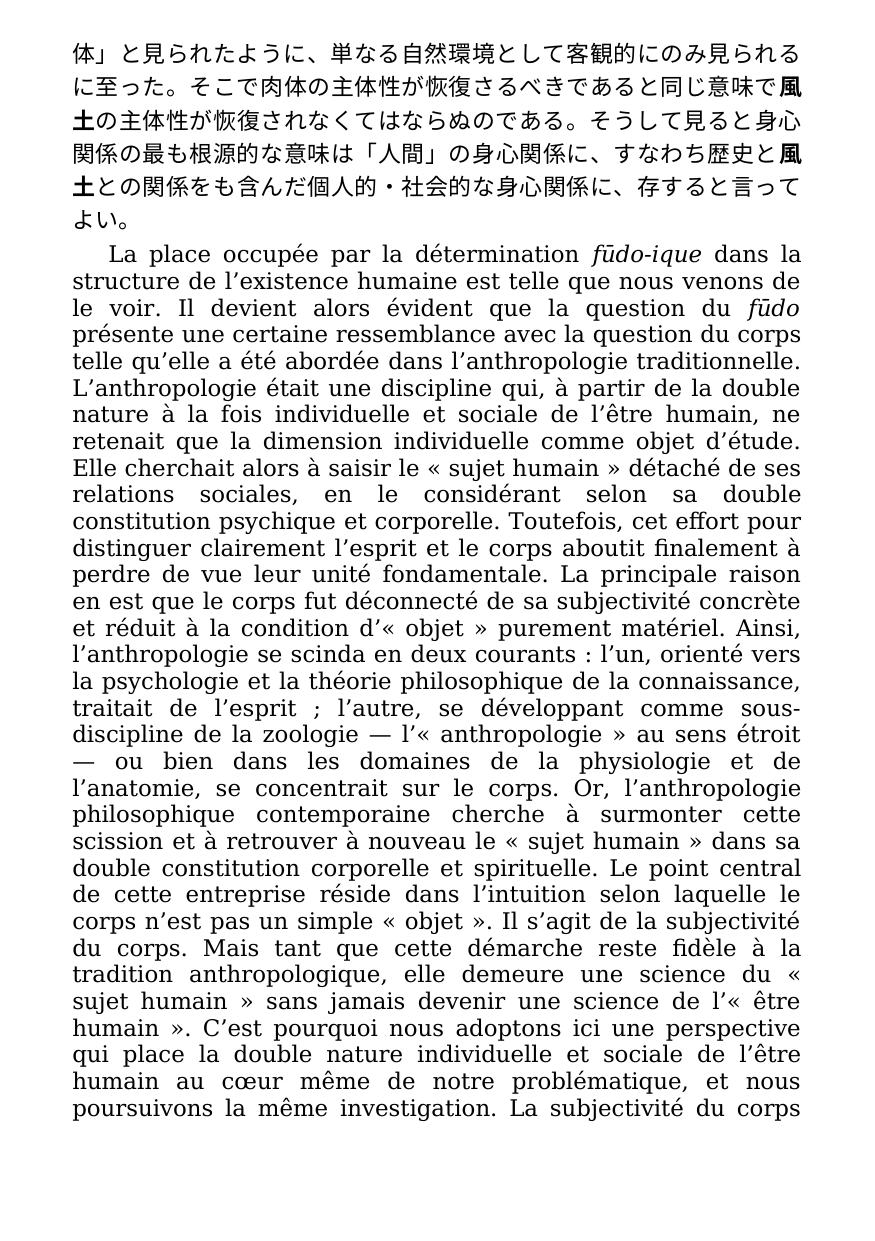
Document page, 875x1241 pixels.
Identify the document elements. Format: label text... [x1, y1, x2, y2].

text 体」と見られたように、単なる自然環境として客観的にのみ見られるに至った。そこで肉体の主体性が恢復さるべきであると同じ意味で風土の主体性が恢復されなくてはならぬのである。そうして見ると身心関係の最も根源的な意味は「人間」の身心関係に、すなわち歴史と風土との関係をも含んだ個人的・社会的な身心関係に、存すると言ってよい。 [72, 36, 802, 235]
text La place occupée par la détermination fūdo-ique dans la structure de l’existence humaine est telle que nous venons de le voir. Il devient alors évident que la question du fūdo présente une certaine ressemblance avec la question du corps telle qu’elle a été abordée dans l’anthropologie traditionnelle. L’anthropologie était une discipline qui, à partir de la double nature à la fois individuelle et sociale de l’être humain, ne retenait que la dimension individuelle comme objet d’étude. Elle cherchait alors à saisir le « sujet humain » détaché de ses relations sociales, en le considérant selon sa double constitution psychique et corporelle. Toutefois, cet effort pour distinguer clairement l’esprit et le corps aboutit finalement à perdre de vue leur unité fondamentale. La principale raison en est que le corps fut déconnecté de sa subjectivité concrète et réduit à la condition d’« objet » purement matériel. Ainsi, l’anthropologie se scinda en deux courants : l’un, orienté vers la psychologie et la théorie philosophique de la connaissance, traitait de l’esprit ; l’autre, se développant comme sous-discipline de la zoologie — l’« anthropologie » au sens étroit — ou bien dans les domaines de la physiologie et de l’anatomie, se concentrait sur le corps. Or, l’anthropologie philosophique contemporaine cherche à surmonter cette scission et à retrouver à nouveau le « sujet humain » dans sa double constitution corporelle et spirituelle. Le point central de cette entreprise réside dans l’intuition selon laquelle le corps n’est pas un simple « objet ». Il s’agit de la subjectivité du corps. Mais tant que cette démarche reste fidèle à la tradition anthropologique, elle demeure une science du « sujet humain » sans jamais devenir une science de l’« être humain ». C’est pourquoi nous adoptons ici une perspective qui place la double nature individuelle et sociale de l’être humain au cœur même de notre problématique, et nous poursuivons la même investigation. La subjectivité du corps [72, 241, 802, 1121]
